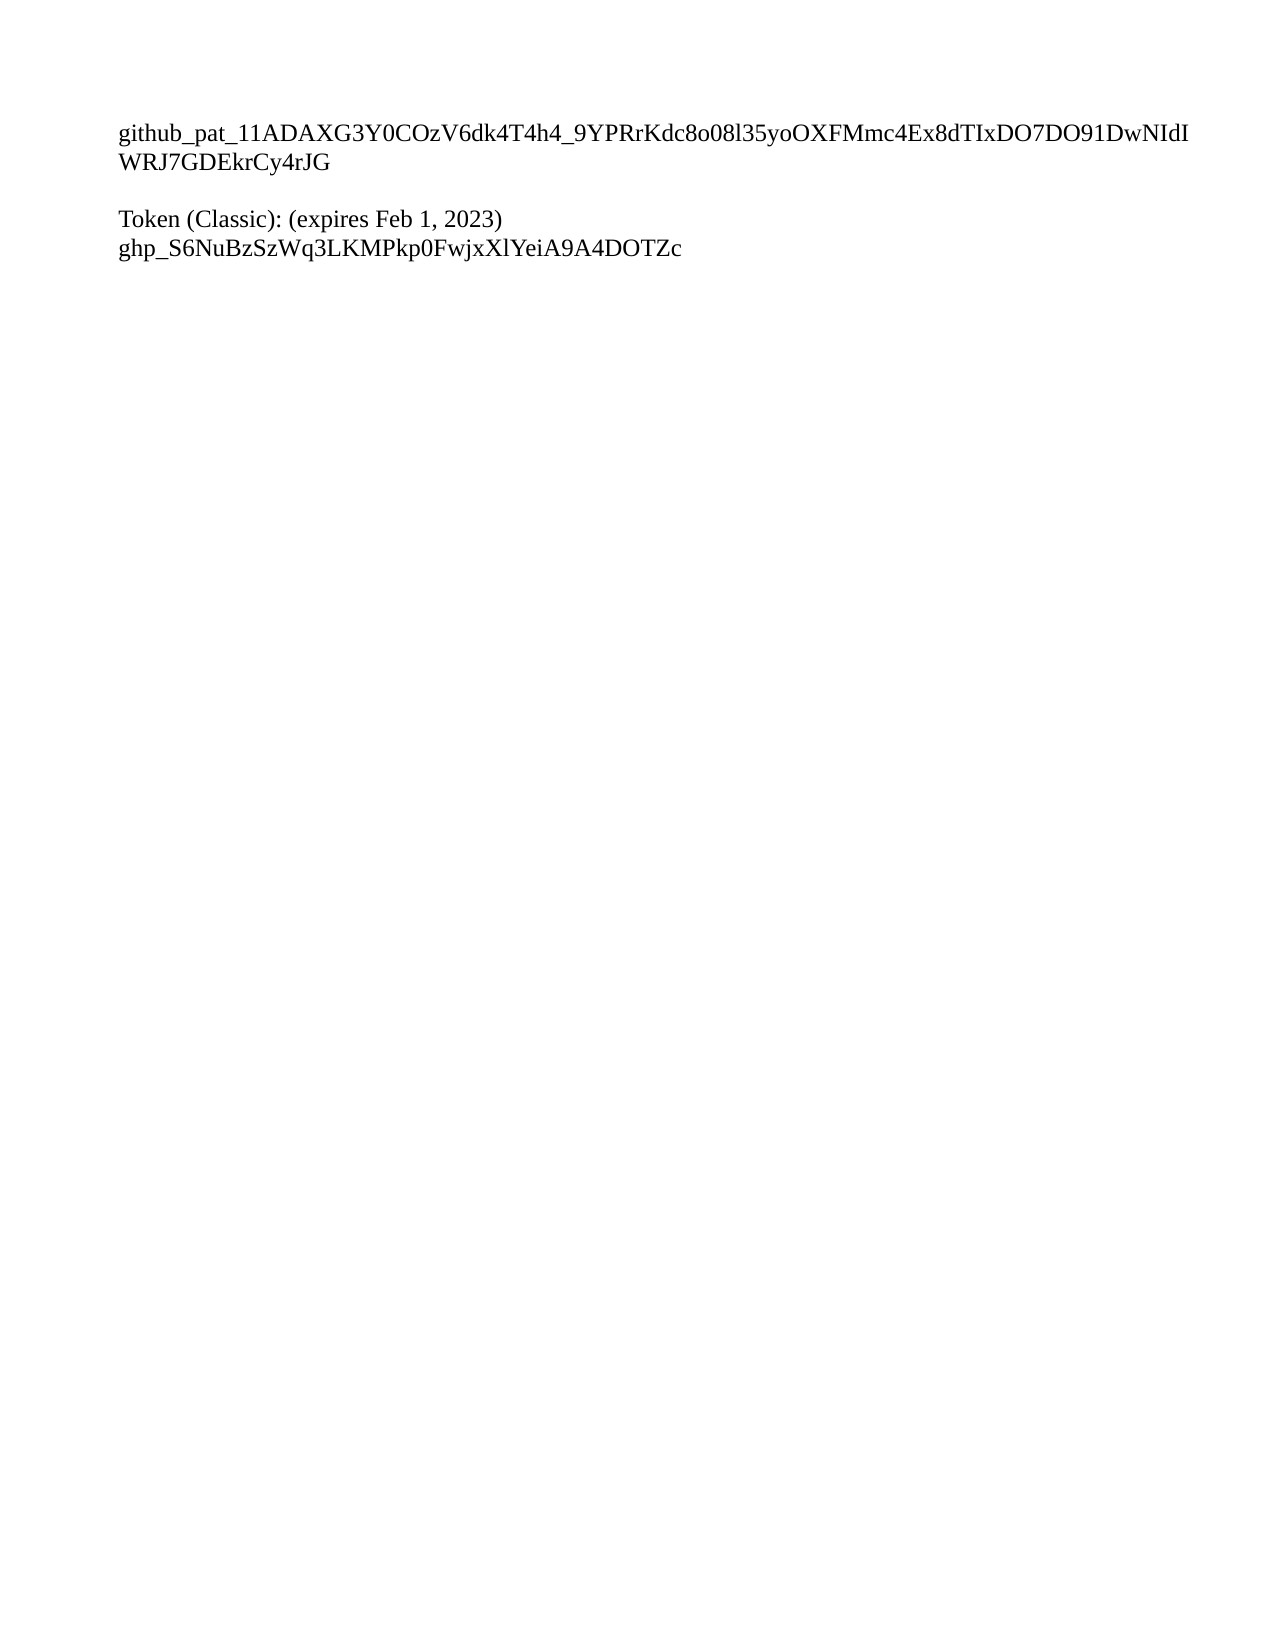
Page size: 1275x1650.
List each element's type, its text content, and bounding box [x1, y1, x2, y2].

text 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 [118, 118, 1206, 176]
text Token (Classic): (expires Feb 1, 2023) [118, 204, 1206, 233]
text 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 [118, 233, 1206, 262]
